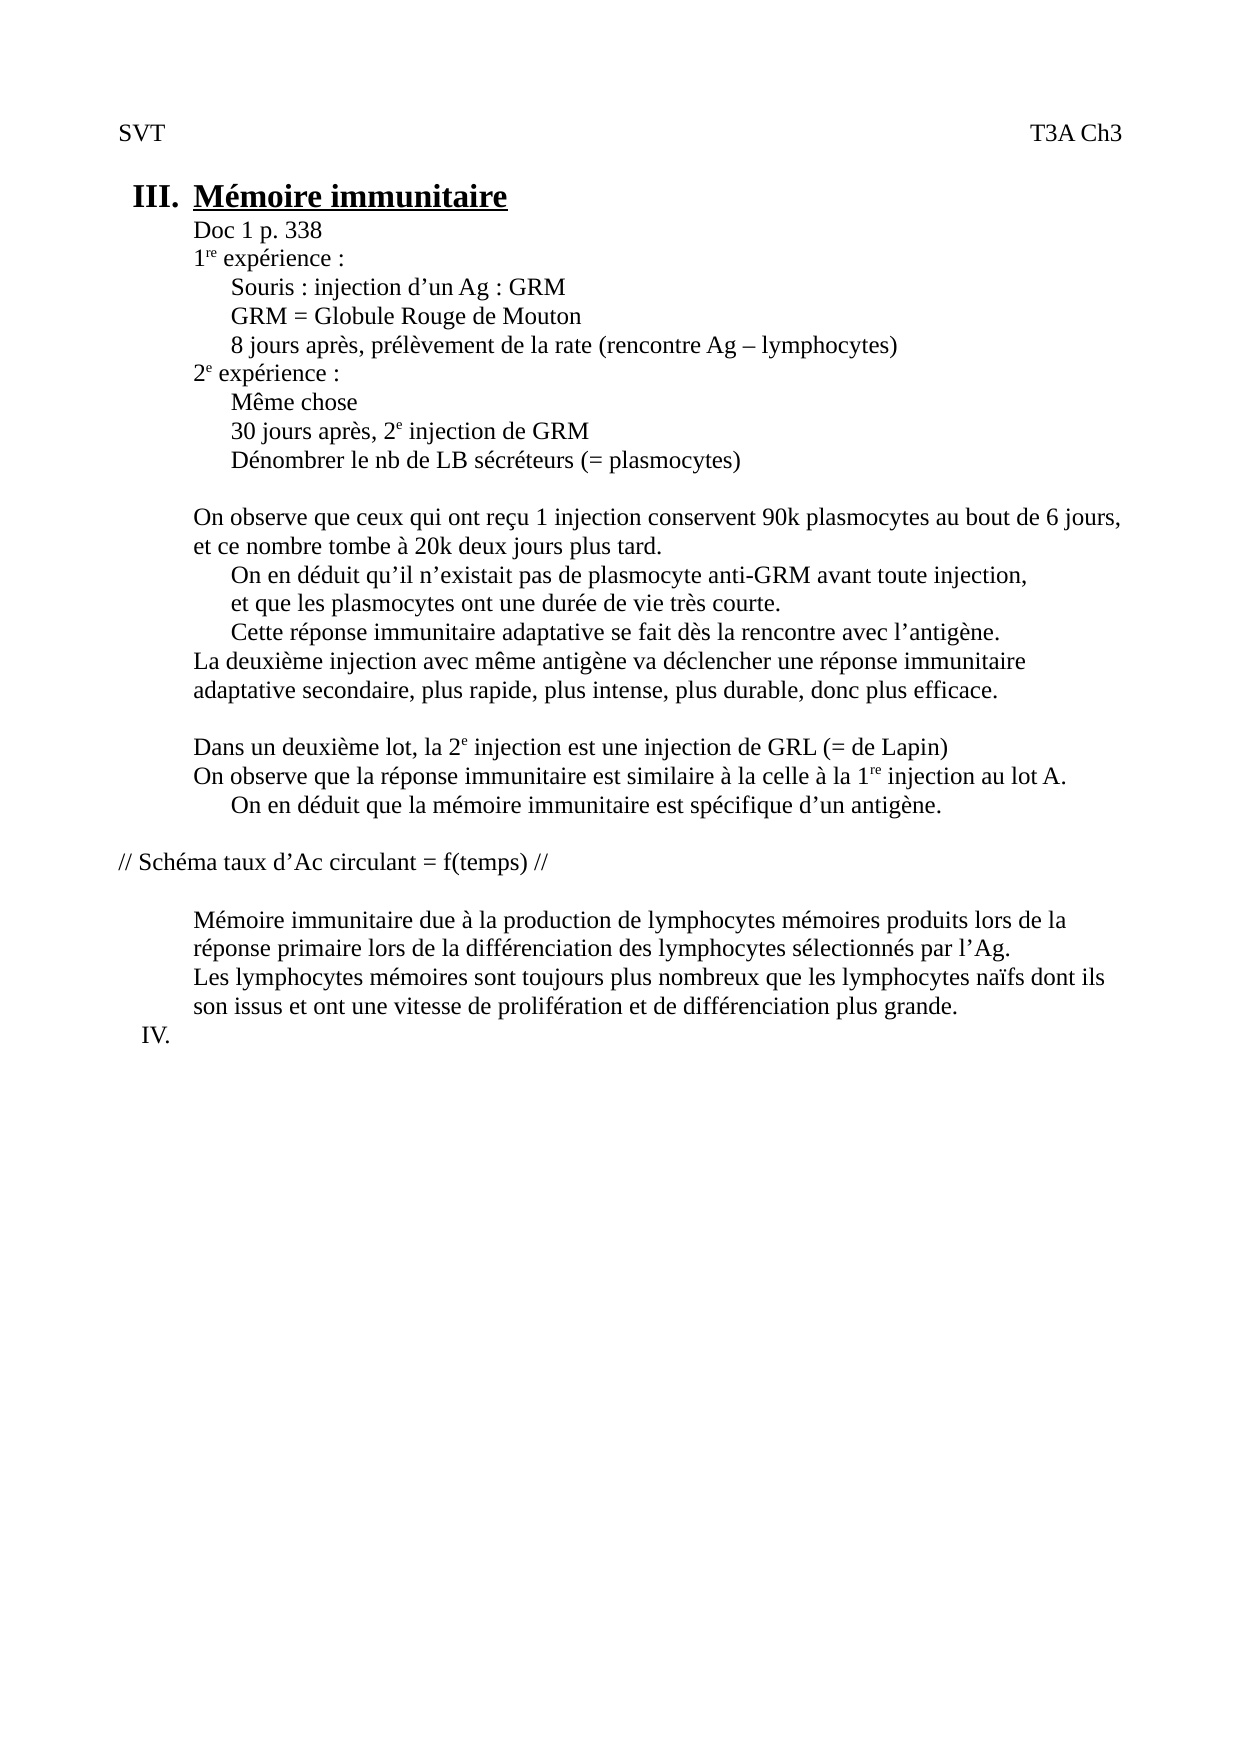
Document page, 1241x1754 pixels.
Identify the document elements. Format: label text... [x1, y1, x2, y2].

list Dénombrer le nb de LB sécréteurs (= plasmocytes) [193, 445, 1122, 473]
list Dans un deuxième lot, la 2e injection est une injection de GRL (= de Lapin) [156, 732, 1122, 761]
list et que les plasmocytes ont une durée de vie très courte. [193, 588, 1122, 617]
list Les lymphocytes mémoires sont toujours plus nombreux que les lymphocytes naïfs dont ils son issus et ont une vitesse de prolifération et de différenciation plus grande. [156, 962, 1122, 1020]
list Même chose [193, 387, 1122, 416]
list Mémoire immunitaire [156, 176, 1122, 215]
list On en déduit que la mémoire immunitaire est spécifique d’un antigène. [193, 790, 1122, 818]
list On en déduit qu’il n’existait pas de plasmocyte anti-GRM avant toute injection, [193, 560, 1122, 588]
text // Schéma taux d’Ac circulant = f(temps) // [118, 847, 1122, 876]
list Doc 1 p. 338 [156, 215, 1122, 243]
list Mémoire immunitaire due à la production de lymphocytes mémoires produits lors de la réponse primaire lors de la différenciation des lymphocytes sélectionnés par l’Ag. [156, 905, 1122, 962]
list 30 jours après, 2e injection de GRM [193, 416, 1122, 445]
list On observe que ceux qui ont reçu 1 injection conservent 90k plasmocytes au bout de 6 jours, et ce nombre tombe à 20k deux jours plus tard. [156, 502, 1122, 560]
list 2e expérience : [156, 358, 1122, 387]
list GRM = Globule Rouge de Mouton [193, 301, 1122, 330]
list 1re expérience : [156, 243, 1122, 272]
list 8 jours après, prélèvement de la rate (rencontre Ag – lymphocytes) [193, 330, 1122, 358]
list La deuxième injection avec même antigène va déclencher une réponse immunitaire adaptative secondaire, plus rapide, plus intense, plus durable, donc plus efficace. [156, 646, 1122, 703]
list Souris : injection d’un Ag : GRM [193, 272, 1122, 301]
list Cette réponse immunitaire adaptative se fait dès la rencontre avec l’antigène. [193, 617, 1122, 646]
list On observe que la réponse immunitaire est similaire à la celle à la 1re injection au lot A. [156, 761, 1122, 790]
